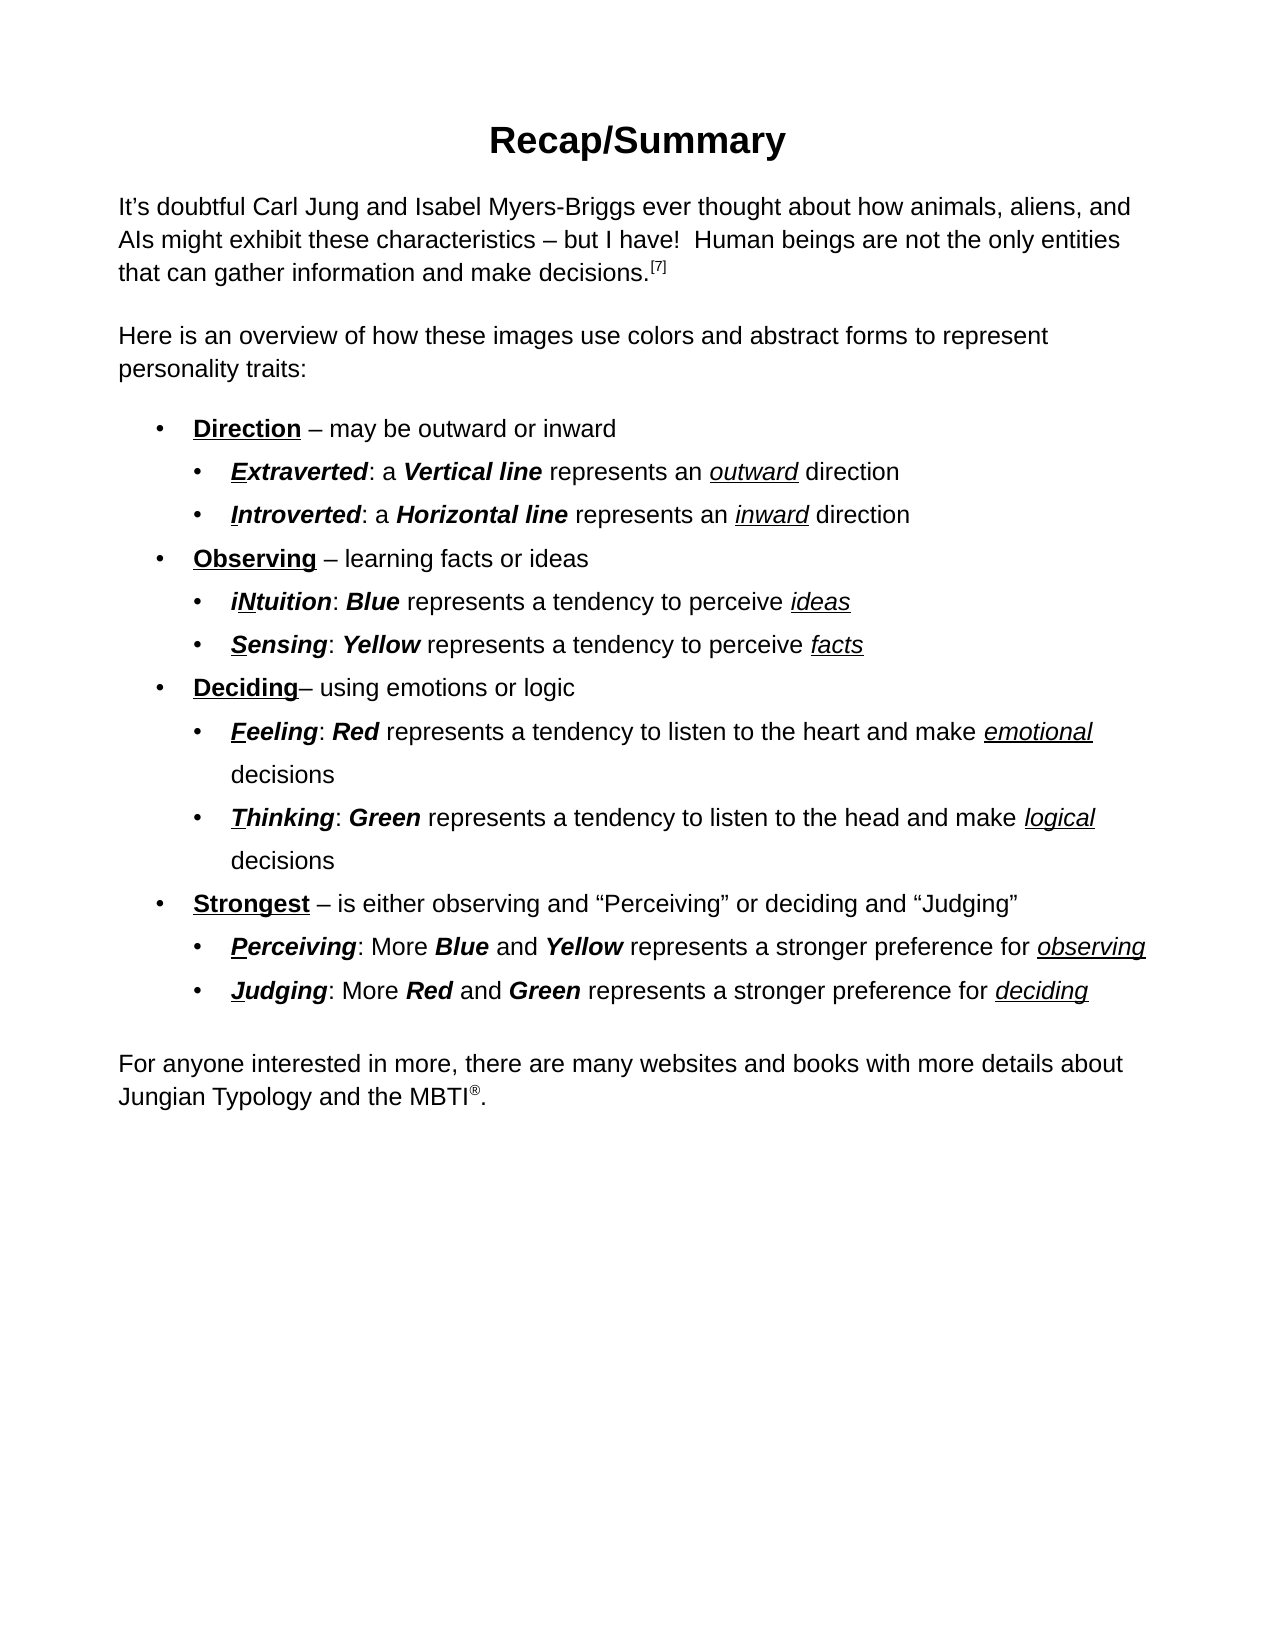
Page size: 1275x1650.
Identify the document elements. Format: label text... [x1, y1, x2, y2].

list Strongest – is either observing and “Perceiving” or deciding and “Judging” [156, 889, 1157, 918]
list Observing – learning facts or ideas [156, 543, 1157, 572]
text It’s doubtful Carl Jung and Isabel Myers-Briggs ever thought about how animals, aliens, and AIs might exhibit these characteristics – but I have! Human beings are not the only entities that can gather information and make decisions.[7] [118, 192, 1157, 287]
list Judging: More Red and Green represents a stronger preference for deciding [193, 976, 1157, 1004]
list Perceiving: More Blue and Yellow represents a stronger preference for observing [193, 932, 1157, 961]
text Here is an overview of how these images use colors and abstract forms to represent personality traits: [118, 321, 1157, 383]
subtitle Recap/Summary [118, 118, 1157, 162]
list Deciding– using emotions or logic [156, 673, 1157, 702]
list Extraverted: a Vertical line represents an outward direction [193, 457, 1157, 486]
list Direction – may be outward or inward [156, 414, 1157, 443]
text For anyone interested in more, there are many websites and books with more details about Jungian Typology and the MBTI®. [118, 1049, 1157, 1111]
list Introverted: a Horizontal line represents an inward direction [193, 500, 1157, 529]
list Thinking: Green represents a tendency to listen to the head and make logical decisions [193, 803, 1157, 875]
list Sensing: Yellow represents a tendency to perceive facts [193, 630, 1157, 659]
list iNtuition: Blue represents a tendency to perceive ideas [193, 587, 1157, 616]
list Feeling: Red represents a tendency to listen to the heart and make emotional decisions [193, 716, 1157, 788]
